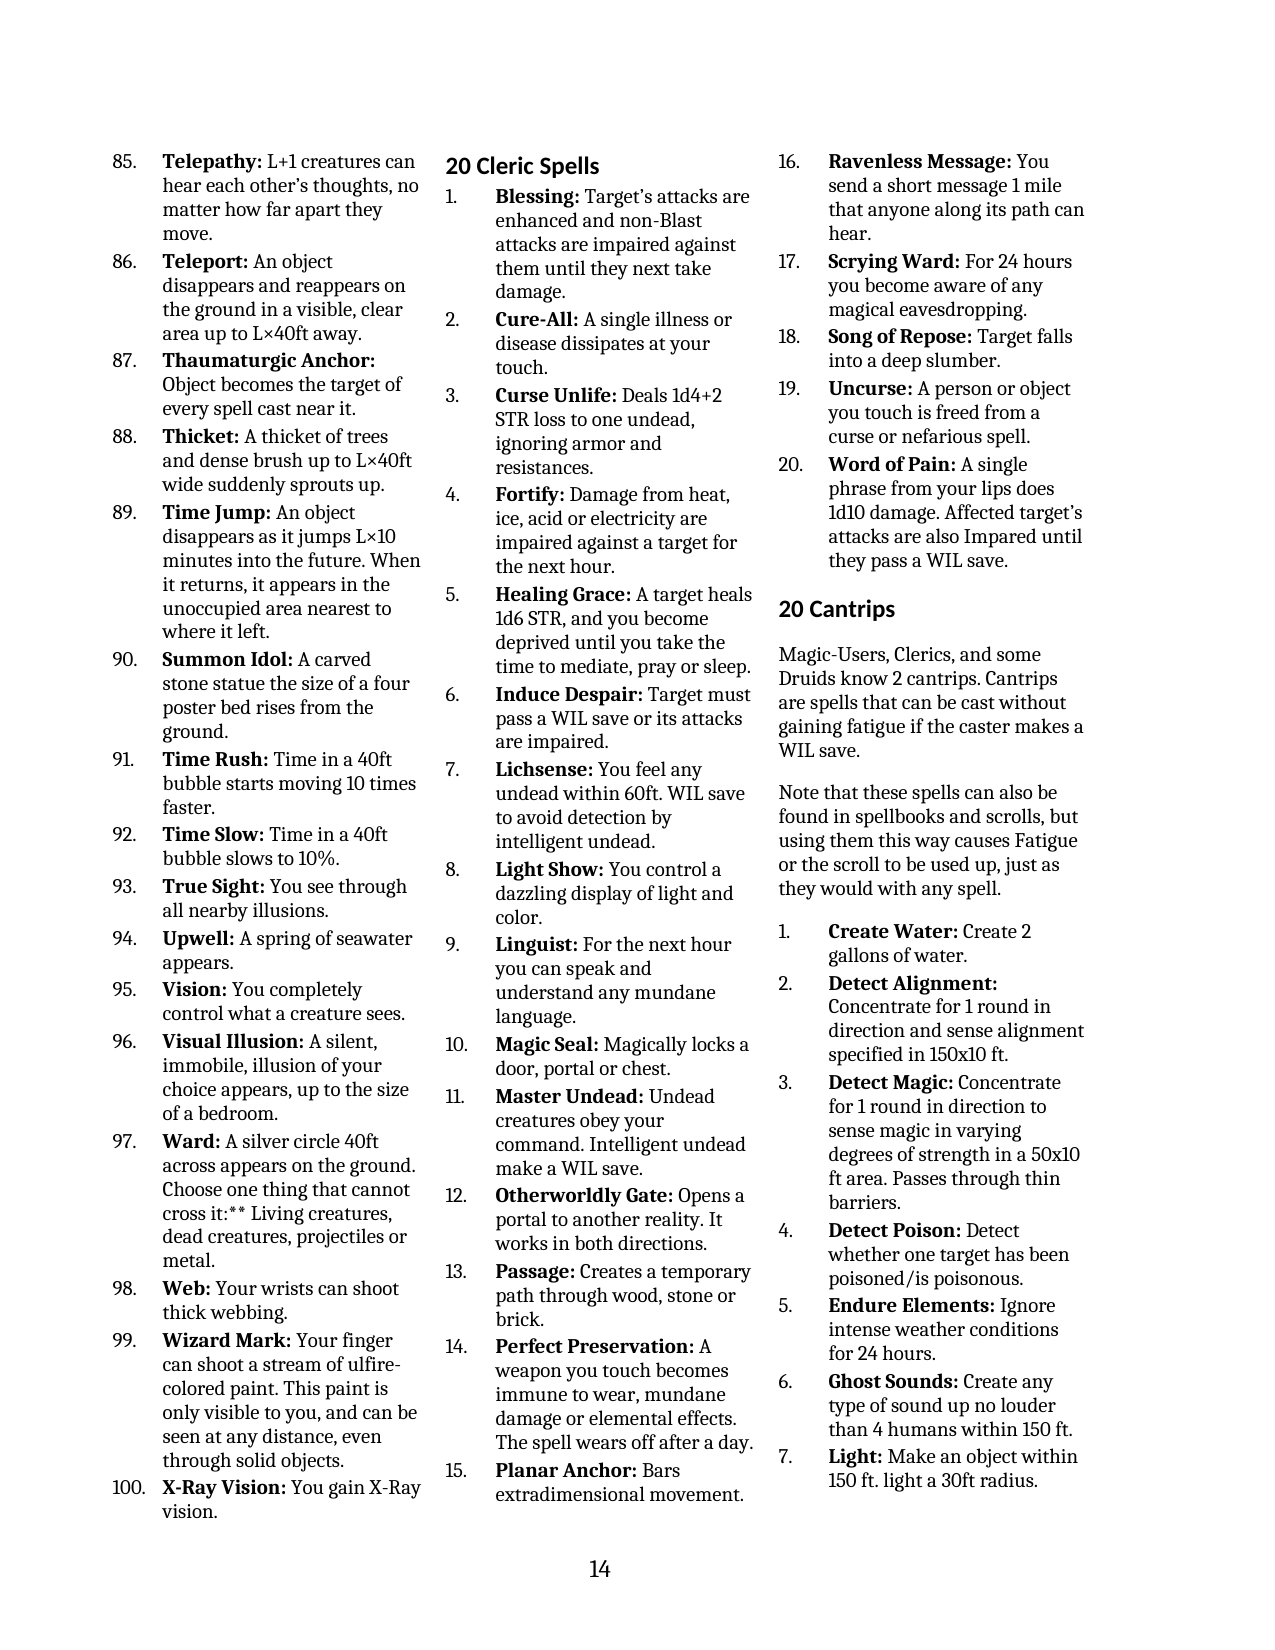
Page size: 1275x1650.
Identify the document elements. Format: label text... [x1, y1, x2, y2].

list Curse Unlife: Deals 1d4+2 STR loss to one undead, ignoring armor and resistances. [445, 383, 754, 479]
list Summon Idol: A carved stone statue the size of a four poster bed rises from the ground. [112, 648, 421, 744]
list Scrying Ward: For 24 hours you become aware of any magical eavesdropping. [778, 249, 1087, 321]
list Endure Elements: Ignore intense weather conditions for 24 hours. [778, 1294, 1087, 1366]
list Perfect Preservation: A weapon you touch becomes immune to wear, mundane damage or elemental effects. The spell wears off after a day. [445, 1335, 754, 1455]
list Time Jump: An object disappears as it jumps L×10 minutes into the future. When it returns, it appears in the unoccupied area nearest to where it left. [112, 500, 421, 644]
list Otherworldly Gate: Opens a portal to another reality. It works in both directions. [445, 1184, 754, 1256]
list Cure-All: A single illness or disease dissipates at your touch. [445, 308, 754, 380]
list Induce Despair: Target must pass a WIL save or its attacks are impaired. [445, 682, 754, 754]
list True Sight: You see through all nearby illusions. [112, 875, 421, 923]
list Time Slow: Time in a 40ft bubble slows to 10%. [112, 823, 421, 871]
list Linguist: For the next hour you can speak and understand any mundane language. [445, 933, 754, 1029]
list Word of Pain: A single phrase from your lips does 1d10 damage. Affected target’s attacks are also Impared until they pass a WIL save. [778, 452, 1087, 572]
list Ghost Sounds: Create any type of sound up no louder than 4 humans within 150 ft. [778, 1369, 1087, 1441]
list X-Ray Vision: You gain X-Ray vision. [112, 1476, 421, 1524]
subtitle 20 Cantrips [778, 593, 1087, 624]
subtitle 20 Cleric Spells [445, 150, 754, 181]
list Time Rush: Time in a 40ft bubble starts moving 10 times faster. [112, 747, 421, 819]
text Magic-Users, Clerics, and some Druids know 2 cantrips. Cantrips are spells that can be cast without gaining fatigue if the caster makes a WIL save. [778, 642, 1087, 762]
list Create Water: Create 2 gallons of water. [778, 919, 1087, 967]
list Telepathy: L+1 creatures can hear each other’s thoughts, no matter how far apart they move. [112, 150, 421, 246]
list Healing Grace: A target heals 1d6 STR, and you become deprived until you take the time to mediate, pray or sleep. [445, 583, 754, 678]
list Thicket: A thicket of trees and dense brush up to L×40ft wide suddenly sprouts up. [112, 425, 421, 497]
list Detect Alignment: Concentrate for 1 round in direction and sense alignment specified in 150x10 ft. [778, 971, 1087, 1067]
list Ward: A silver circle 40ft across appears on the ground. Choose one thing that cannot cross it:** Living creatures, dead creatures, projectiles or metal. [112, 1129, 421, 1273]
list Lichsense: You feel any undead within 60ft. WIL save to avoid detection by intelligent undead. [445, 758, 754, 854]
list Blessing: Target’s attacks are enhanced and non-Blast attacks are impaired against them until they next take damage. [445, 184, 754, 304]
list Light Show: You control a dazzling display of light and color. [445, 857, 754, 929]
list Thaumaturgic Anchor: Object becomes the target of every spell cast near it. [112, 349, 421, 421]
list Vision: You completely control what a creature sees. [112, 978, 421, 1026]
list Light: Make an object within 150 ft. light a 30ft radius. [778, 1445, 1087, 1493]
list Visual Illusion: A silent, immobile, illusion of your choice appears, up to the size of a bedroom. [112, 1030, 421, 1126]
text Note that these spells can also be found in spellbooks and scrolls, but using them this way causes Fatigue or the scroll to be used up, just as they would with any spell. [778, 781, 1087, 901]
list Uncurse: A person or object you touch is freed from a curse or nefarious spell. [778, 377, 1087, 449]
list Fortify: Damage from heat, ice, acid or electricity are impaired against a target for the next hour. [445, 483, 754, 579]
list Detect Poison: Detect whether one target has been poisoned/is poisonous. [778, 1218, 1087, 1290]
list Magic Seal: Magically locks a door, portal or chest. [445, 1033, 754, 1081]
list Ravenless Message: You send a short message 1 mile that anyone along its path can hear. [778, 150, 1087, 246]
list Planar Anchor: Bars extradimensional movement. [445, 1459, 754, 1507]
list Upwell: A spring of seawater appears. [112, 926, 421, 974]
list Master Undead: Undead creatures obey your command. Intelligent undead make a WIL save. [445, 1084, 754, 1180]
list Wizard Mark: Your finger can shoot a stream of ulfire-colored paint. This paint is only visible to you, and can be seen at any distance, even through solid objects. [112, 1328, 421, 1472]
list Song of Repose: Target falls into a deep slumber. [778, 325, 1087, 373]
list Passage: Creates a temporary path through wood, stone or brick. [445, 1259, 754, 1331]
list Teleport: An object disappears and reappears on the ground in a visible, clear area up to L×40ft away. [112, 249, 421, 345]
list Detect Magic: Concentrate for 1 round in direction to sense magic in varying degrees of strength in a 50x10 ft area. Passes through thin barriers. [778, 1071, 1087, 1214]
list Web: Your wrists can shoot thick webbing. [112, 1277, 421, 1325]
